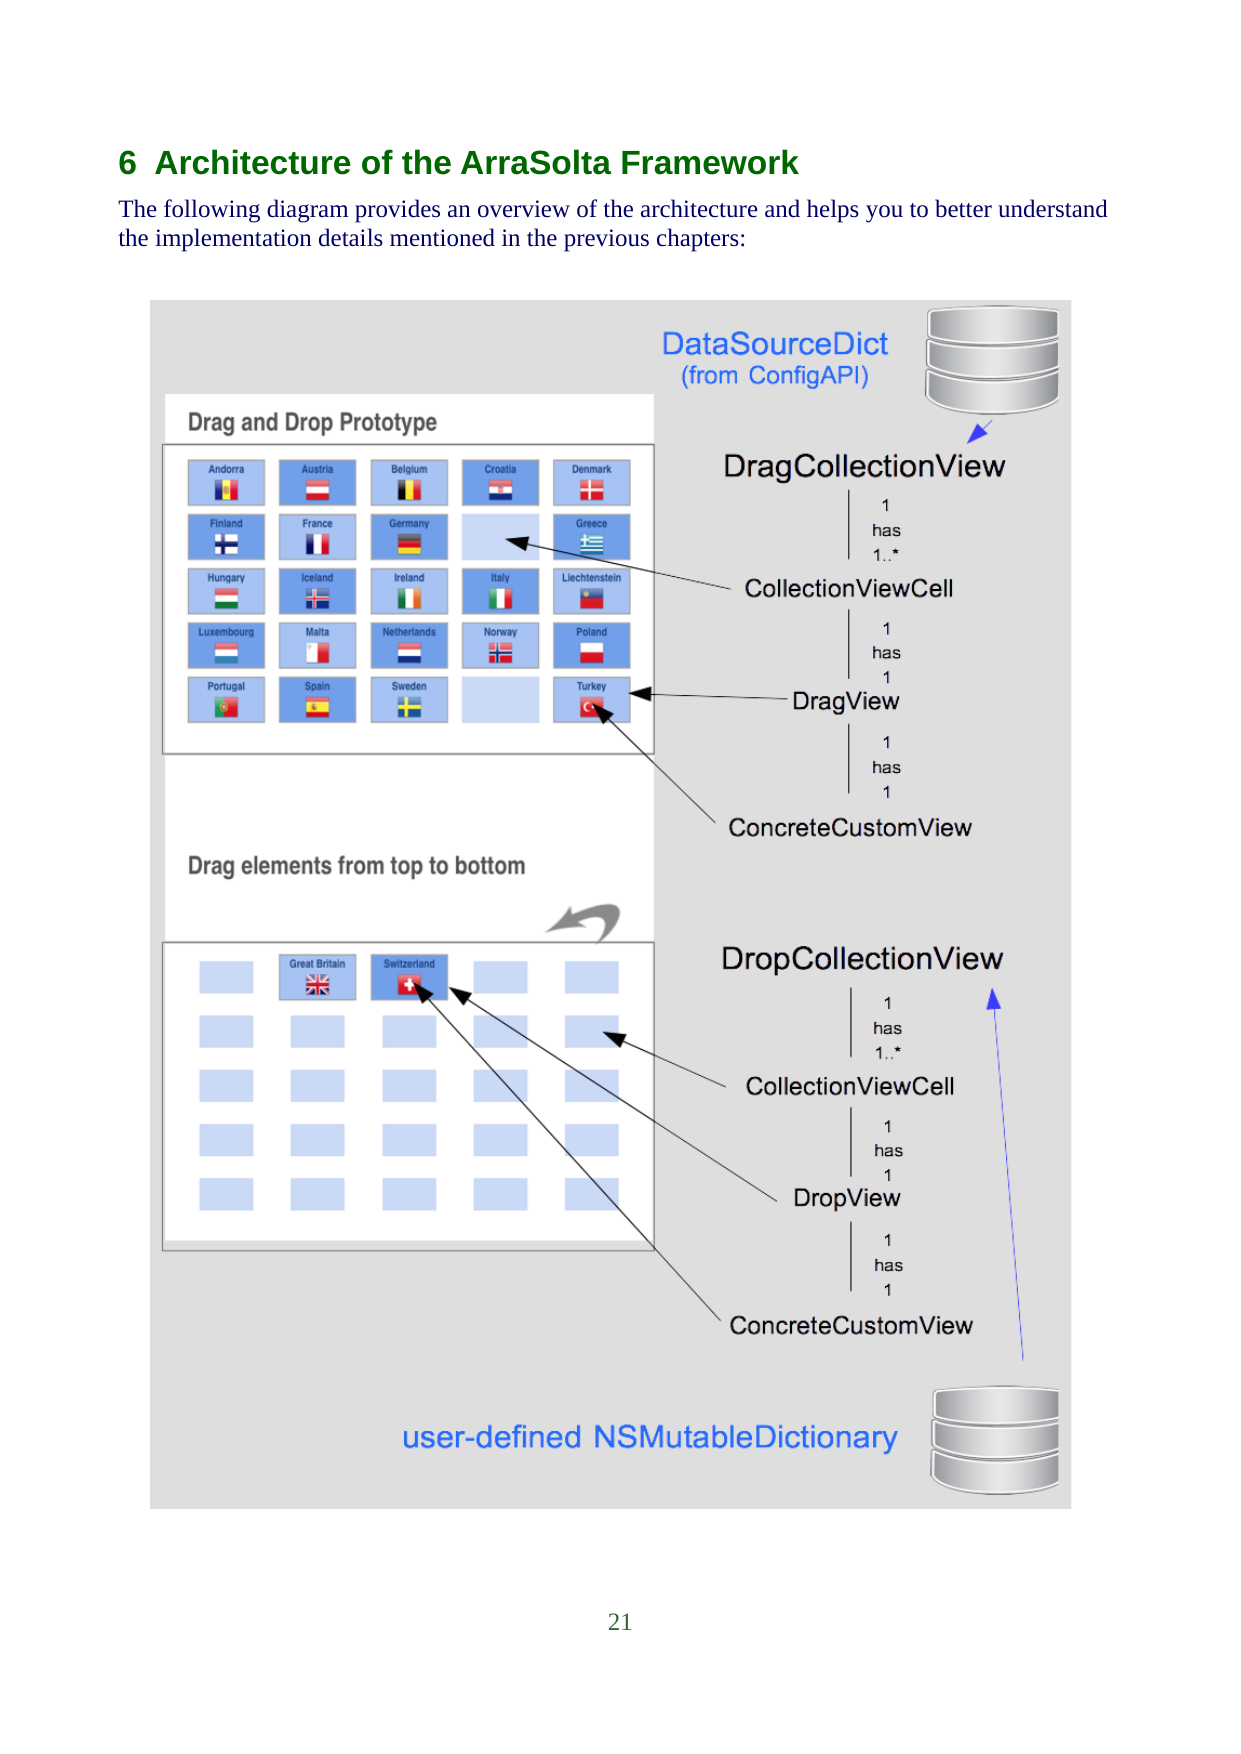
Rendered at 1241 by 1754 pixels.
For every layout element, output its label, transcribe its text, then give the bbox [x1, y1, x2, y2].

text The following diagram provides an overview of the architecture and helps you to better understand the implementation details mentioned in the previous chapters: [118, 194, 1122, 252]
picture [149, 300, 1072, 1509]
subtitle 6 Architecture of the ArraSolta Framework [118, 143, 1122, 182]
